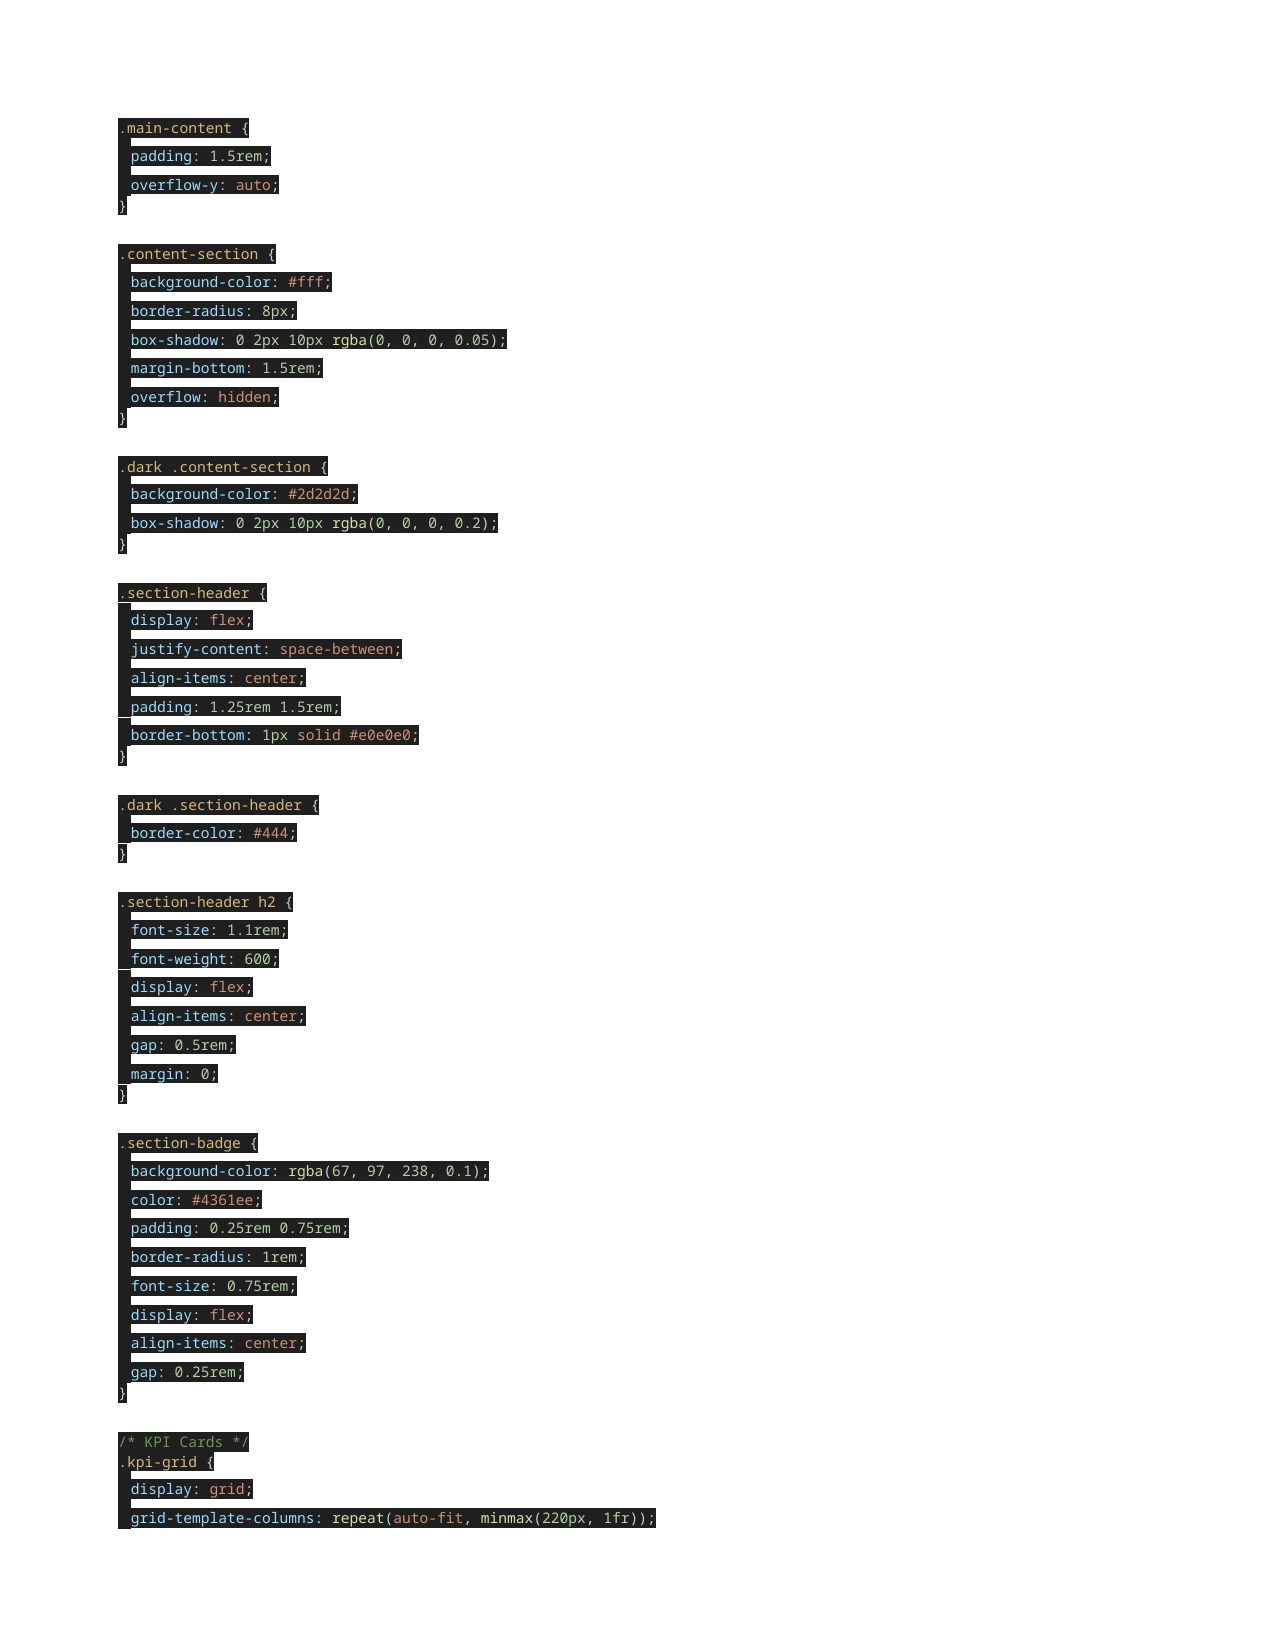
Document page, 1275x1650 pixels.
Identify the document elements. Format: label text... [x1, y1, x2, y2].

text .dark .content-section { [118, 456, 1157, 476]
text display: grid; [118, 1471, 1157, 1500]
text display: flex; [118, 969, 1157, 998]
text overflow: hidden; [118, 379, 1157, 408]
text background-color: rgba(67, 97, 238, 0.1); [118, 1153, 1157, 1182]
text overflow-y: auto; [118, 167, 1157, 196]
text .section-header h2 { [118, 892, 1157, 912]
text /* KPI Cards */ [118, 1432, 1157, 1452]
text } [118, 1383, 1157, 1403]
text display: flex; [118, 602, 1157, 631]
text align-items: center; [118, 660, 1157, 689]
text padding: 1.5rem; [118, 138, 1157, 167]
text .section-header { [118, 582, 1157, 602]
text border-radius: 8px; [118, 293, 1157, 322]
text .kpi-grid { [118, 1452, 1157, 1471]
text } [118, 534, 1157, 554]
text border-bottom: 1px solid #e0e0e0; [118, 717, 1157, 746]
text } [118, 746, 1157, 766]
text } [118, 196, 1157, 215]
text .content-section { [118, 244, 1157, 264]
text justify-content: space-between; [118, 631, 1157, 660]
text background-color: #2d2d2d; [118, 476, 1157, 505]
text align-items: center; [118, 998, 1157, 1027]
text border-color: #444; [118, 815, 1157, 843]
text margin-bottom: 1.5rem; [118, 350, 1157, 379]
text font-size: 0.75rem; [118, 1268, 1157, 1297]
text gap: 0.5rem; [118, 1027, 1157, 1056]
text font-size: 1.1rem; [118, 912, 1157, 941]
text .section-badge { [118, 1133, 1157, 1153]
text } [118, 408, 1157, 428]
text grid-template-columns: repeat(auto-fit, minmax(220px, 1fr)); [118, 1500, 1157, 1529]
text border-radius: 1rem; [118, 1239, 1157, 1268]
text color: #4361ee; [118, 1182, 1157, 1211]
text font-weight: 600; [118, 941, 1157, 969]
text .main-content { [118, 118, 1157, 138]
text padding: 1.25rem 1.5rem; [118, 689, 1157, 717]
text align-items: center; [118, 1326, 1157, 1354]
text box-shadow: 0 2px 10px rgba(0, 0, 0, 0.2); [118, 505, 1157, 534]
text .dark .section-header { [118, 795, 1157, 815]
text margin: 0; [118, 1056, 1157, 1084]
text } [118, 843, 1157, 863]
text display: flex; [118, 1297, 1157, 1326]
text background-color: #fff; [118, 264, 1157, 293]
text gap: 0.25rem; [118, 1354, 1157, 1383]
text box-shadow: 0 2px 10px rgba(0, 0, 0, 0.05); [118, 322, 1157, 350]
text } [118, 1084, 1157, 1104]
text padding: 0.25rem 0.75rem; [118, 1211, 1157, 1239]
